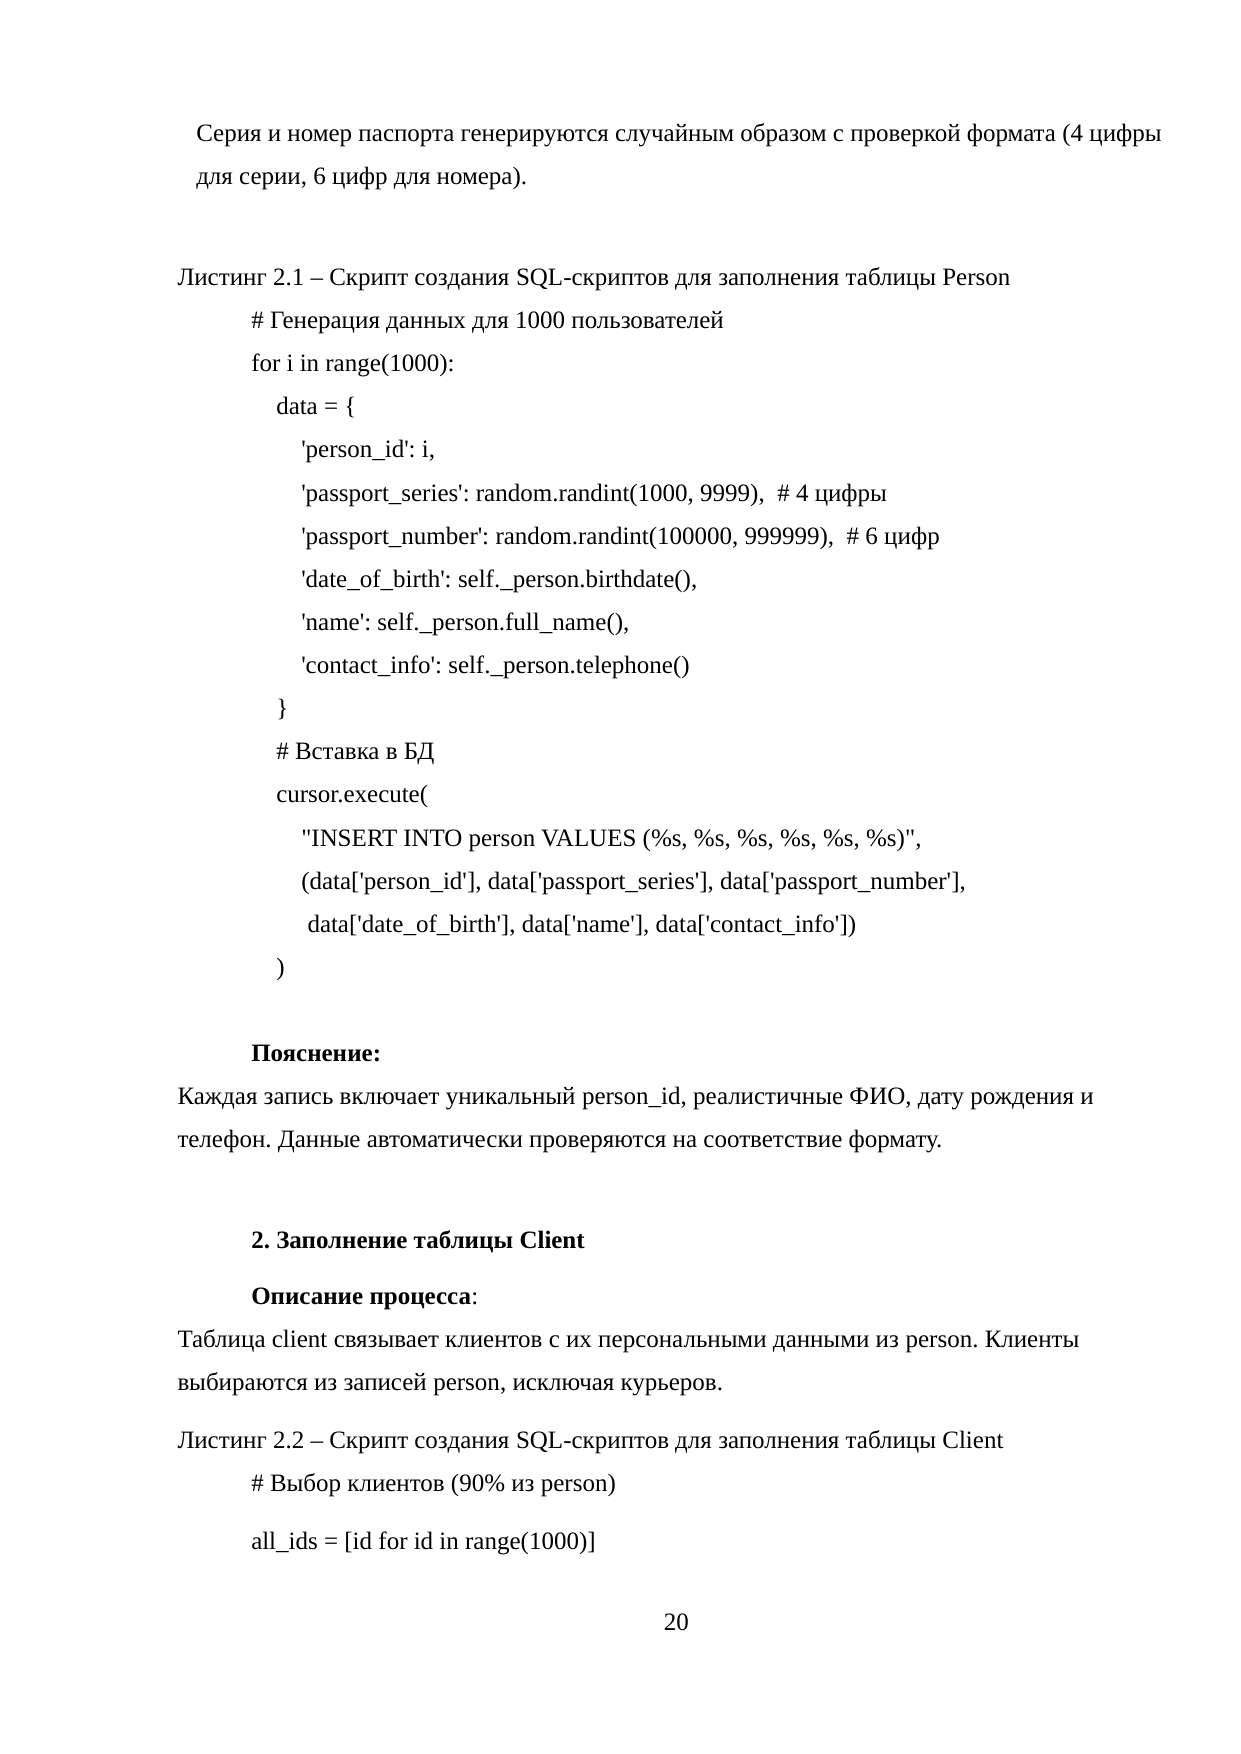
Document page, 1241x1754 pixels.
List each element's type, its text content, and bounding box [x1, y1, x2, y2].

text # Вставка в БД [177, 736, 1181, 765]
text 'name': self._person.full_name(), [177, 607, 1181, 636]
text Пояснение: Каждая запись включает уникальный person_id, реалистичные ФИО, дату рождения и телефон. Данные автоматически проверяются на соответствие формату. [177, 1038, 1181, 1153]
text Листинг 2.1 – Скрипт создания SQL-скриптов для заполнения таблицы Person [177, 262, 1181, 291]
text 'passport_series': random.randint(1000, 9999), # 4 цифры [177, 478, 1181, 506]
text for i in range(1000): [177, 348, 1181, 377]
text # Генерация данных для 1000 пользователей [177, 305, 1181, 334]
subtitle 2. Заполнение таблицы Client [177, 1225, 1181, 1254]
text 'passport_number': random.randint(100000, 999999), # 6 цифр [177, 521, 1181, 549]
text (data['person_id'], data['passport_series'], data['passport_number'], [177, 866, 1181, 894]
text Листинг 2.2 – Скрипт создания SQL-скриптов для заполнения таблицы Client [177, 1425, 1181, 1454]
text data = { [177, 391, 1181, 420]
text "INSERT INTO person VALUES (%s, %s, %s, %s, %s, %s)", [177, 823, 1181, 851]
text } [177, 693, 1181, 722]
text # Выбор клиентов (90% из person) [177, 1468, 1181, 1497]
list Серия и номер паспорта генерируются случайным образом с проверкой формата (4 цифры для серии, 6 цифр для номера). [177, 118, 1181, 190]
text cursor.execute( [177, 779, 1181, 808]
text 'person_id': i, [177, 434, 1181, 463]
text all_ids = [id for id in range(1000)] [177, 1526, 1181, 1554]
text ) [177, 952, 1181, 981]
text 'contact_info': self._person.telephone() [177, 650, 1181, 679]
text Описание процесса: Таблица client связывает клиентов с их персональными данными из person. Клиенты выбираются из записей person, исключая курьеров. [177, 1281, 1181, 1396]
text data['date_of_birth'], data['name'], data['contact_info']) [177, 909, 1181, 938]
text 'date_of_birth': self._person.birthdate(), [177, 564, 1181, 593]
